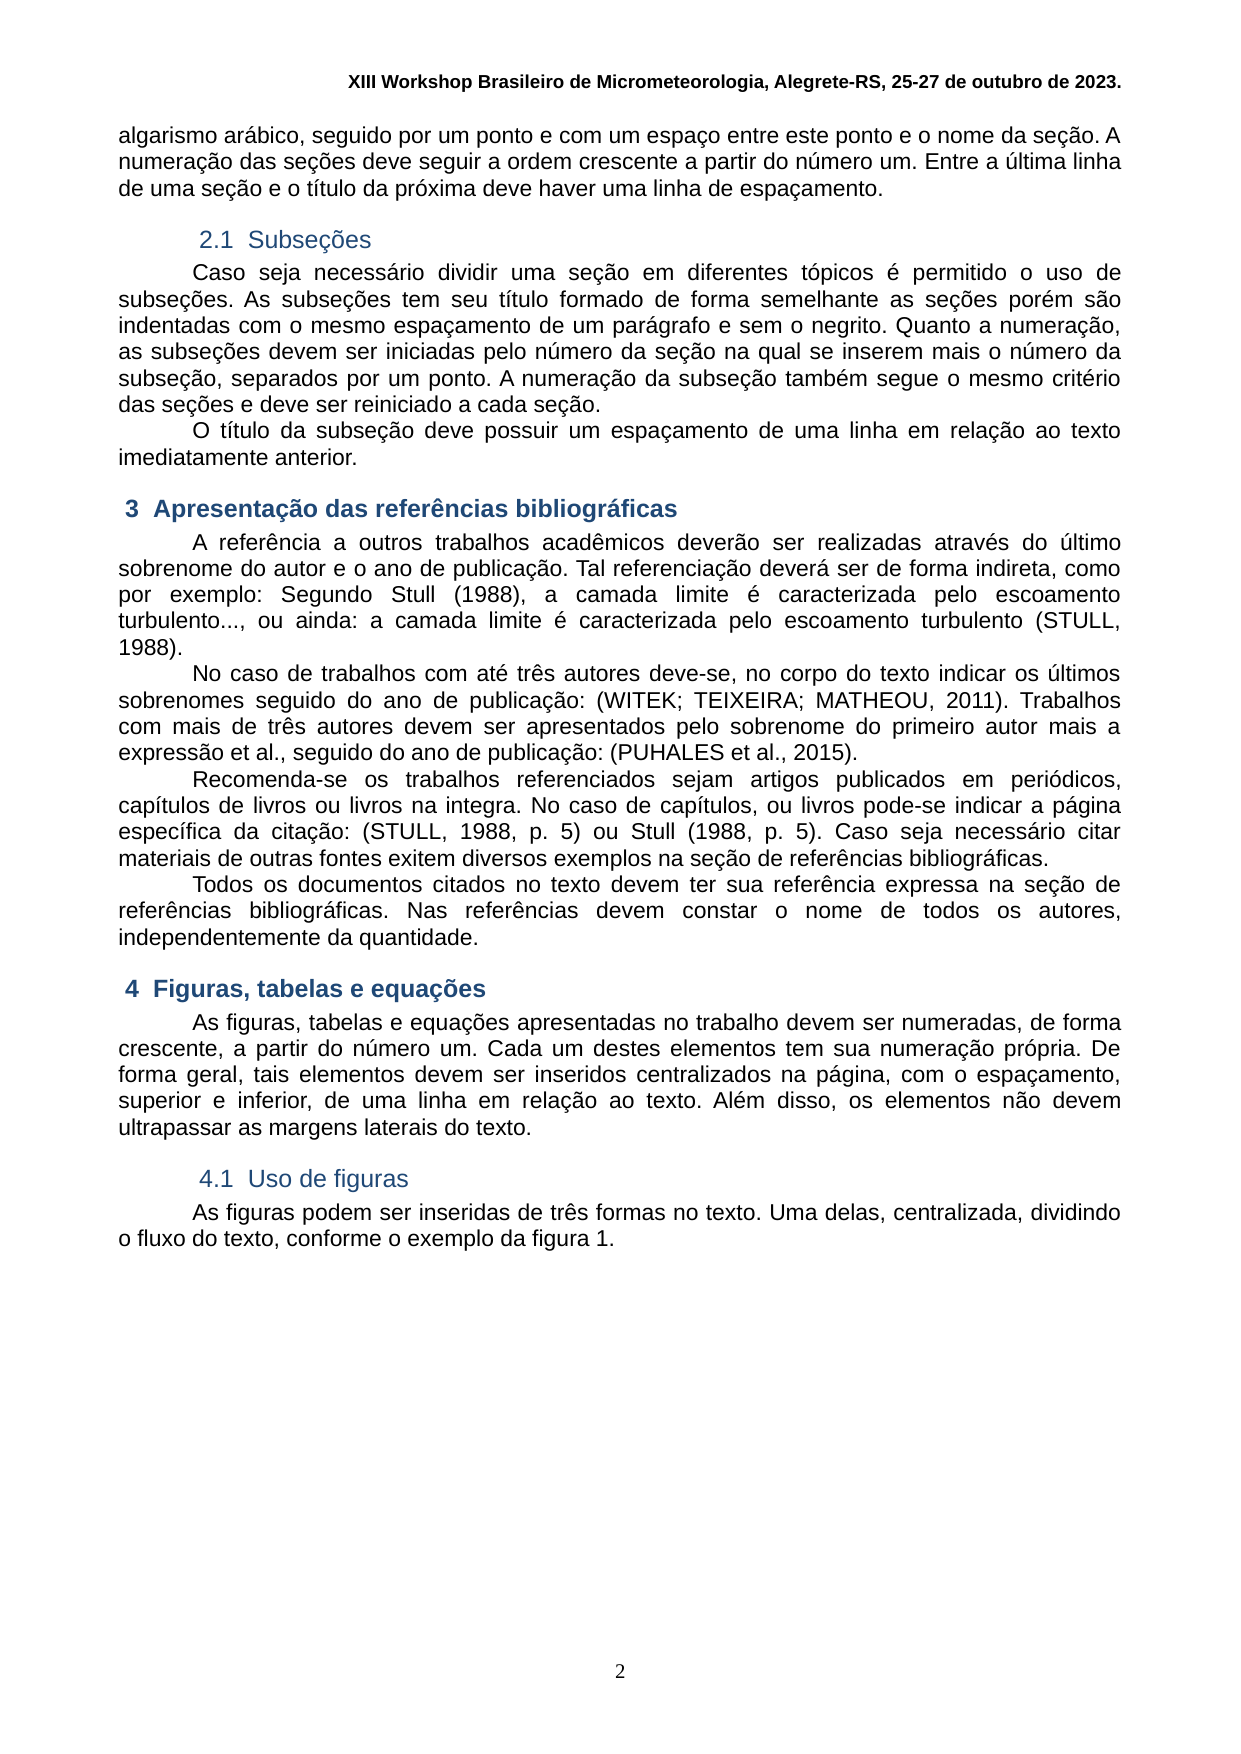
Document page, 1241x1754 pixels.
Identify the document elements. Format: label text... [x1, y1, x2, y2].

subtitle Figuras, tabelas e equações [118, 974, 1122, 1002]
subtitle Subseções [118, 224, 1122, 253]
text Todos os documentos citados no texto devem ter sua referência expressa na seção de referências bibliográficas. Nas referências devem constar o nome de todos os autores, independentemente da quantidade. [118, 871, 1122, 950]
text O título da subseção deve possuir um espaçamento de uma linha em relação ao texto imediatamente anterior. [118, 417, 1122, 470]
text No caso de trabalhos com até três autores deve-se, no corpo do texto indicar os últimos sobrenomes seguido do ano de publicação: (WITEK; TEIXEIRA; MATHEOU, 2011). Trabalhos com mais de três autores devem ser apresentados pelo sobrenome do primeiro autor mais a expressão et al., seguido do ano de publicação: (PUHALES et al., 2015). [118, 660, 1122, 766]
text Recomenda-se os trabalhos referenciados sejam artigos publicados em periódicos, capítulos de livros ou livros na integra. No caso de capítulos, ou livros pode-se indicar a página específica da citação: (STULL, 1988, p. 5) ou Stull (1988, p. 5). Caso seja necessário citar materiais de outras fontes exitem diversos exemplos na seção de referências bibliográficas. [118, 766, 1122, 871]
subtitle Apresentação das referências bibliográficas [118, 494, 1122, 522]
text As figuras podem ser inseridas de três formas no texto. Uma delas, centralizada, dividindo o fluxo do texto, conforme o exemplo da figura 1. [118, 1198, 1122, 1251]
subtitle Uso de figuras [118, 1164, 1122, 1193]
text A referência a outros trabalhos acadêmicos deverão ser realizadas através do último sobrenome do autor e o ano de publicação. Tal referenciação deverá ser de forma indireta, como por exemplo: Segundo Stull (1988), a camada limite é caracterizada pelo escoamento turbulento..., ou ainda: a camada limite é caracterizada pelo escoamento turbulento (STULL, 1988). [118, 528, 1122, 660]
text Caso seja necessário dividir uma seção em diferentes tópicos é permitido o uso de subseções. As subseções tem seu título formado de forma semelhante as seções porém são indentadas com o mesmo espaçamento de um parágrafo e sem o negrito. Quanto a numeração, as subseções devem ser iniciadas pelo número da seção na qual se inserem mais o número da subseção, separados por um ponto. A numeração da subseção também segue o mesmo critério das seções e deve ser reiniciado a cada seção. [118, 259, 1122, 417]
text As figuras, tabelas e equações apresentadas no trabalho devem ser numeradas, de forma crescente, a partir do número um. Cada um destes elementos tem sua numeração própria. De forma geral, tais elementos devem ser inseridos centralizados na página, com o espaçamento, superior e inferior, de uma linha em relação ao texto. Além disso, os elementos não devem ultrapassar as margens laterais do texto. [118, 1008, 1122, 1140]
text algarismo arábico, seguido por um ponto e com um espaço entre este ponto e o nome da seção. A numeração das seções deve seguir a ordem crescente a partir do número um. Entre a última linha de uma seção e o título da próxima deve haver uma linha de espaçamento. [118, 122, 1122, 201]
